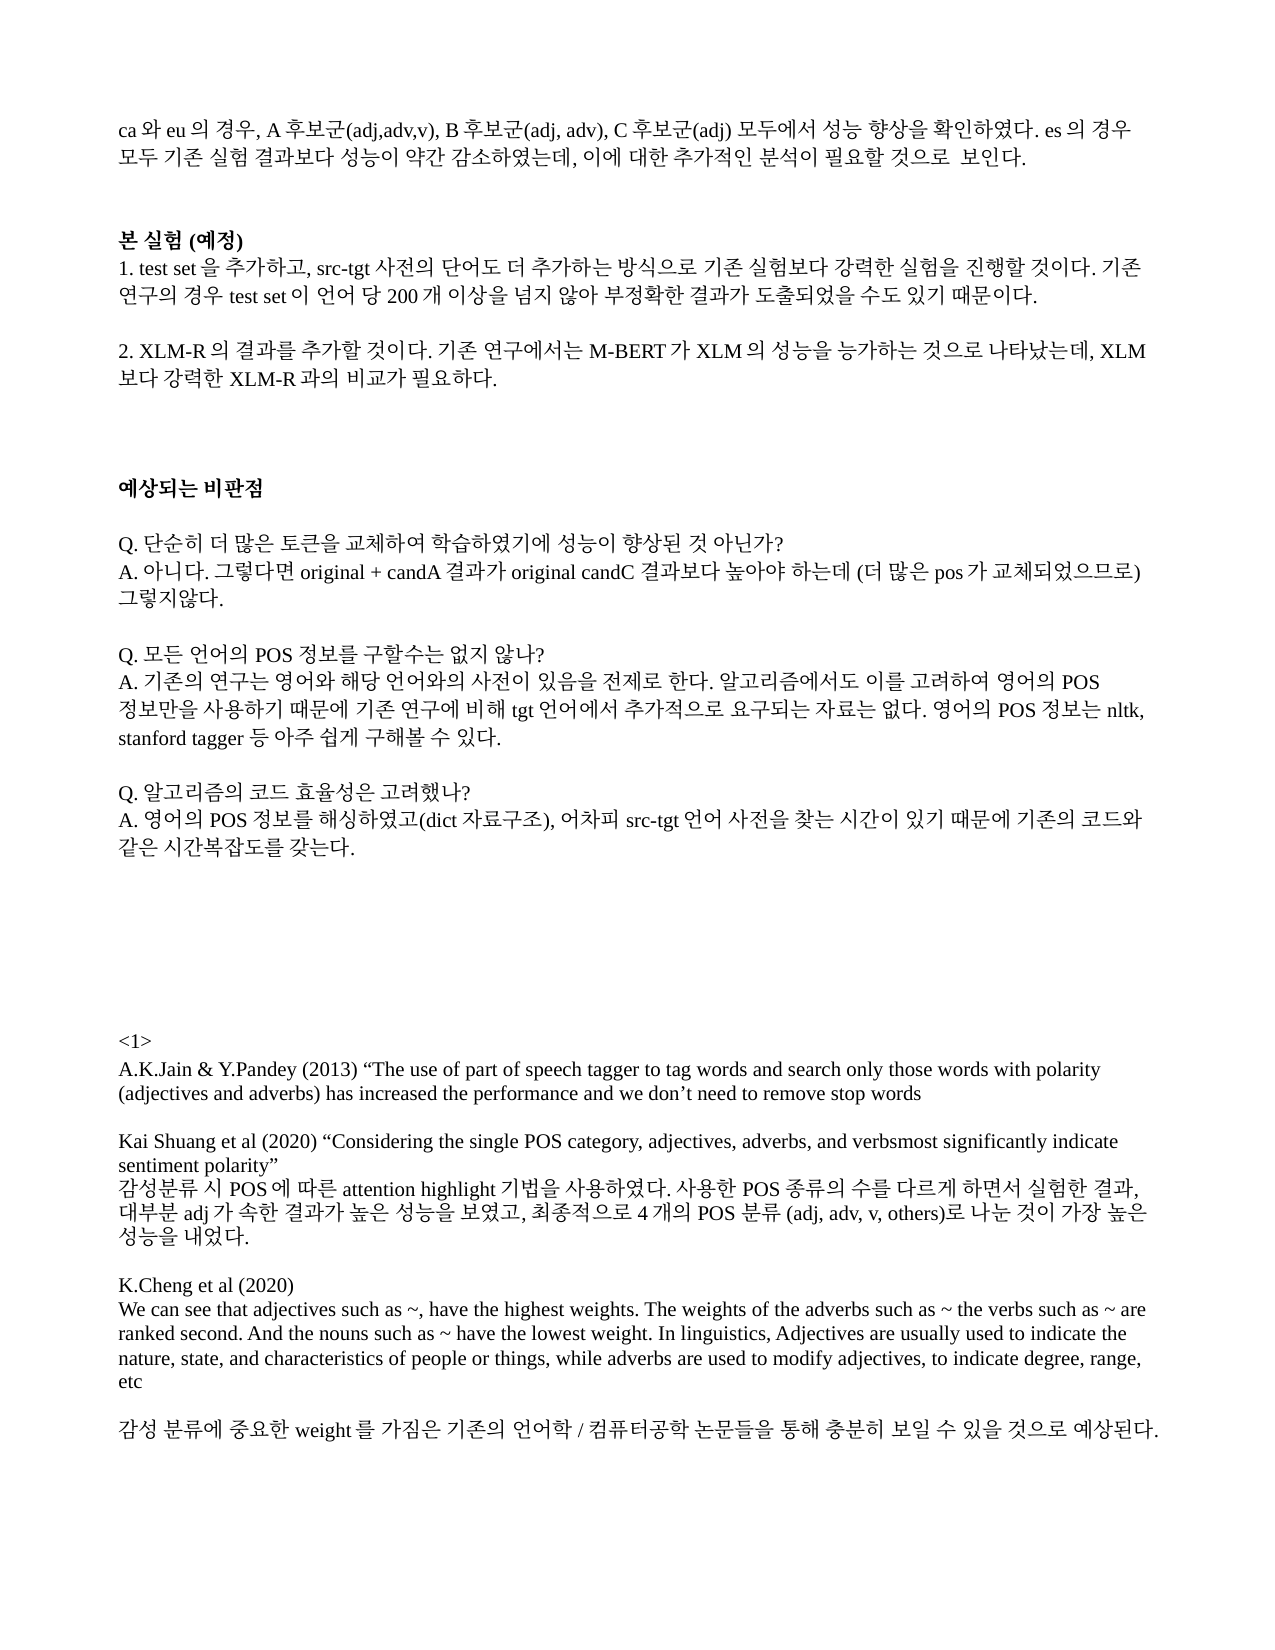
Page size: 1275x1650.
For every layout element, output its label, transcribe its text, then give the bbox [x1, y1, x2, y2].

text We can see that adjectives such as ~, have the highest weights. The weights of the adverbs such as ~ the verbs such as ~ are ranked second. And the nouns such as ~ have the lowest weight. In linguistics, Adjectives are usually used to indicate the nature, state, and characteristics of people or things, while adverbs are used to modify adjectives, to indicate degree, range, etc [118, 1297, 1157, 1393]
text 감성분류 시 POS에 따른 attention highlight기법을 사용하였다. 사용한 POS 종류의 수를 다르게 하면서 실험한 결과, 대부분 adj가 속한 결과가 높은 성능을 보였고, 최종적으로 4개의 POS 분류 (adj, adv, v, others)로 나눈 것이 가장 높은 성능을 내었다. [118, 1177, 1157, 1249]
text <1> [118, 1029, 1157, 1053]
text A. 영어의 POS 정보를 해싱하였고(dict 자료구조), 어차피 src-tgt언어 사전을 찾는 시간이 있기 때문에 기존의 코드와 같은 시간복잡도를 갖는다. [118, 808, 1157, 860]
text ca와 eu의 경우, A후보군(adj,adv,v), B후보군(adj, adv), C후보군(adj) 모두에서 성능 향상을 확인하였다. es의 경우 모두 기존 실험 결과보다 성능이 약간 감소하였는데, 이에 대한 추가적인 분석이 필요할 것으로 보인다. [118, 118, 1157, 170]
text A. 아니다. 그렇다면 original + candA 결과가 original candC 결과보다 높아야 하는데 (더 많은 pos가 교체되었으므로) 그렇지않다. [118, 560, 1157, 611]
text A. 기존의 연구는 영어와 해당 언어와의 사전이 있음을 전제로 한다. 알고리즘에서도 이를 고려하여 영어의 POS 정보만을 사용하기 때문에 기존 연구에 비해 tgt 언어에서 추가적으로 요구되는 자료는 없다. 영어의 POS 정보는 nltk, stanford tagger 등 아주 쉽게 구해볼 수 있다. [118, 670, 1157, 749]
text Q. 단순히 더 많은 토큰을 교체하여 학습하였기에 성능이 향상된 것 아닌가? [118, 532, 1157, 556]
text 예상되는 비판점 [118, 477, 1157, 501]
text Q. 모든 언어의 POS 정보를 구할수는 없지 않나? [118, 643, 1157, 667]
text 감성 분류에 중요한 weight를 가짐은 기존의 언어학 / 컴퓨터공학 논문들을 통해 충분히 보일 수 있을 것으로 예상된다. [118, 1418, 1157, 1442]
text 2. XLM-R의 결과를 추가할 것이다. 기존 연구에서는 M-BERT가 XLM의 성능을 능가하는 것으로 나타났는데, XLM보다 강력한 XLM-R과의 비교가 필요하다. [118, 339, 1157, 391]
text K.Cheng et al (2020) [118, 1273, 1157, 1297]
text A.K.Jain & Y.Pandey (2013) “The use of part of speech tagger to tag words and search only those words with polarity (adjectives and adverbs) has increased the performance and we don’t need to remove stop words [118, 1057, 1157, 1105]
text 1. test set을 추가하고, src-tgt 사전의 단어도 더 추가하는 방식으로 기존 실험보다 강력한 실험을 진행할 것이다. 기존 연구의 경우 test set이 언어 당 200개 이상을 넘지 않아 부정확한 결과가 도출되었을 수도 있기 때문이다. [118, 256, 1157, 308]
text Q. 알고리즘의 코드 효율성은 고려했나? [118, 781, 1157, 805]
text Kai Shuang et al (2020) “Considering the single POS category, adjectives, adverbs, and verbsmost significantly indicate sentiment polarity” [118, 1129, 1157, 1177]
text 본 실험 (예정) [118, 228, 1157, 253]
